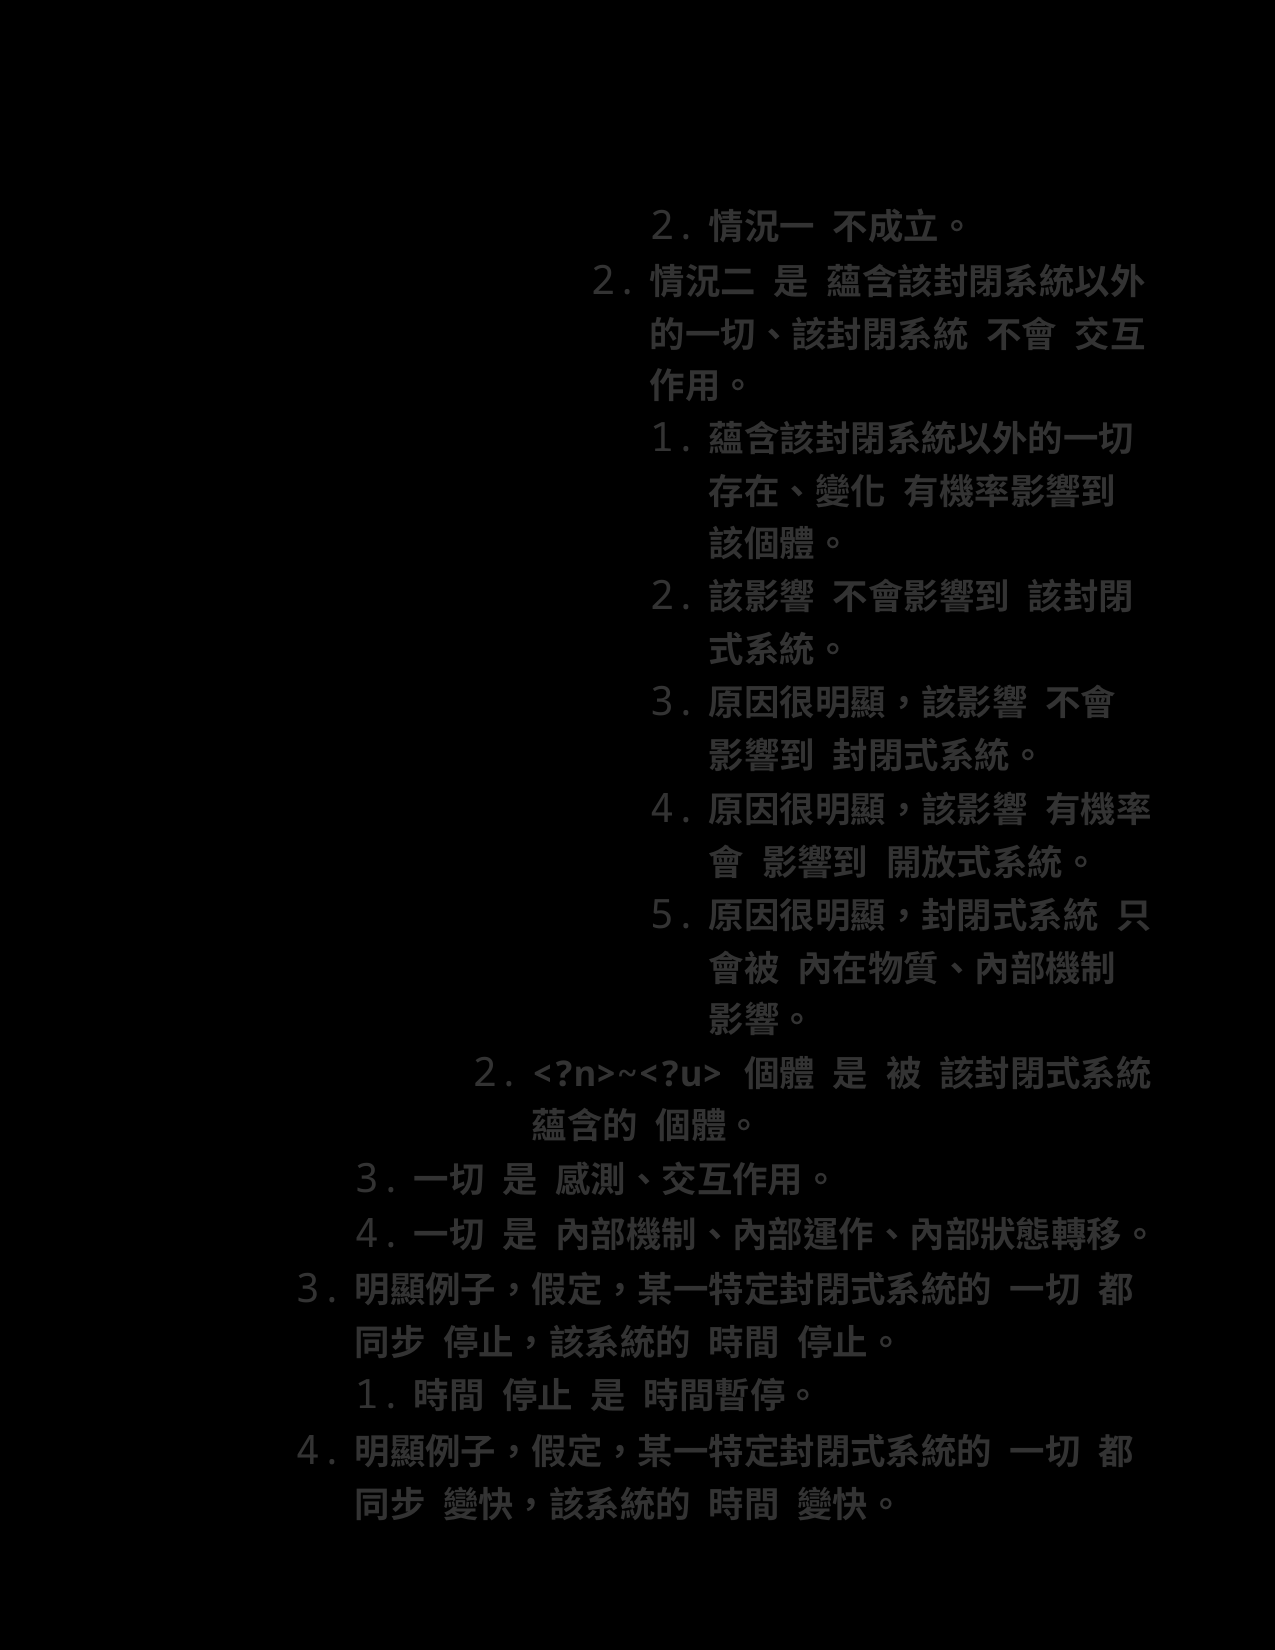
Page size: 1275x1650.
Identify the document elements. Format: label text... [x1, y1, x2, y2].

list 該影響 不會影響到 該封閉式系統。 [649, 566, 1157, 672]
list <?n>~<?u> 個體 是 被 該封閉式系統 蘊含的 個體。 [472, 1043, 1157, 1149]
list 明顯例子，假定，某一特定封閉式系統的 一切 都 同步 停止，該系統的 時間 停止。 [295, 1259, 1157, 1366]
list 明顯例子，假定，某一特定封閉式系統的 一切 都 同步 變快，該系統的 時間 變快。 [295, 1421, 1157, 1527]
list 原因很明顯，該影響 不會 影響到 封閉式系統。 [649, 672, 1157, 779]
list 原因很明顯，該影響 有機率會 影響到 開放式系統。 [649, 779, 1157, 885]
list 蘊含該封閉系統以外的一切 存在、變化 有機率影響到 該個體。 [649, 408, 1157, 566]
list 一切 是 感測、交互作用。 [354, 1149, 1157, 1204]
list 時間 停止 是 時間暫停。 [354, 1366, 1157, 1421]
list 原因很明顯，封閉式系統 只會被 內在物質、內部機制 影響。 [649, 885, 1157, 1043]
list 情況二 是 蘊含該封閉系統以外的一切、該封閉系統 不會 交互作用。 [591, 251, 1157, 408]
list 一切 是 內部機制、內部運作、內部狀態轉移。 [354, 1204, 1157, 1259]
list 情況一 不成立。 [649, 196, 1157, 251]
